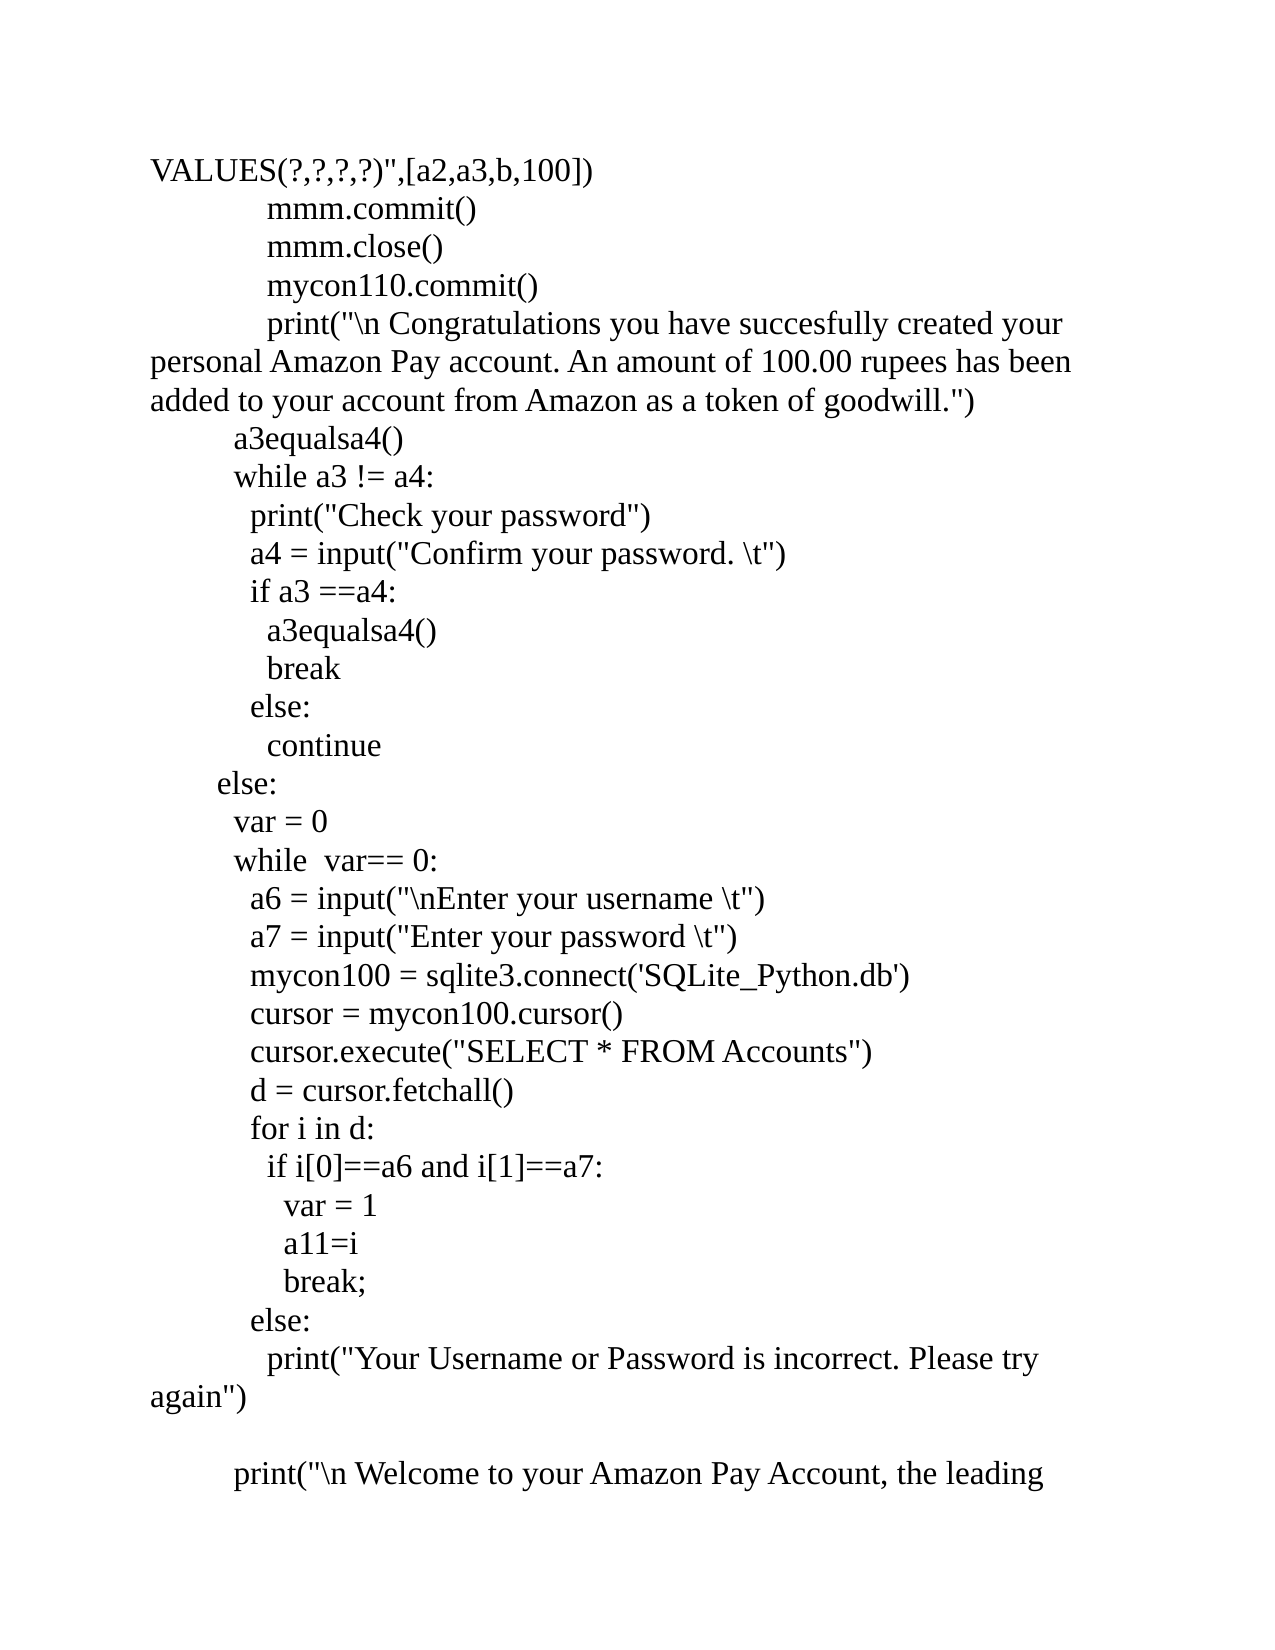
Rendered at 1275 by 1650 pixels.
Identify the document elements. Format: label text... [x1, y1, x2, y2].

text print("Your Username or Password is incorrect. Please try again") [150, 1338, 1125, 1415]
text while var== 0: [150, 840, 1125, 878]
text else: [150, 1300, 1125, 1338]
text a7 = input("Enter your password \t") [150, 917, 1125, 955]
text if a3 ==a4: [150, 572, 1125, 610]
text while a3 != a4: [150, 457, 1125, 495]
text d = cursor.fetchall() [150, 1070, 1125, 1108]
text mycon110.commit() [150, 265, 1125, 303]
text print("\n Welcome to your Amazon Pay Account, the leading [150, 1453, 1125, 1492]
text else: [150, 687, 1125, 725]
text else: [150, 763, 1125, 802]
text continue [150, 725, 1125, 763]
text print("\n Congratulations you have succesfully created your personal Amazon Pay account. An amount of 100.00 rupees has been added to your account from Amazon as a token of goodwill.") [150, 303, 1125, 418]
text var = 1 [150, 1185, 1125, 1223]
text a11=i [150, 1223, 1125, 1262]
text if i[0]==a6 and i[1]==a7: [150, 1147, 1125, 1185]
text a3equalsa4() [150, 418, 1125, 457]
text VALUES(?,?,?,?)",[a2,a3,b,100]) [150, 150, 1125, 188]
text a3equalsa4() [150, 610, 1125, 648]
text mmm.close() [150, 227, 1125, 265]
text mmm.commit() [150, 188, 1125, 227]
text mycon100 = sqlite3.connect('SQLite_Python.db') [150, 955, 1125, 993]
text cursor.execute("SELECT * FROM Accounts") [150, 1032, 1125, 1070]
text break [150, 648, 1125, 687]
text print("Check your password") [150, 495, 1125, 533]
text a6 = input("\nEnter your username \t") [150, 878, 1125, 917]
text break; [150, 1262, 1125, 1300]
text var = 0 [150, 802, 1125, 840]
text a4 = input("Confirm your password. \t") [150, 533, 1125, 572]
text cursor = mycon100.cursor() [150, 993, 1125, 1032]
text for i in d: [150, 1108, 1125, 1147]
